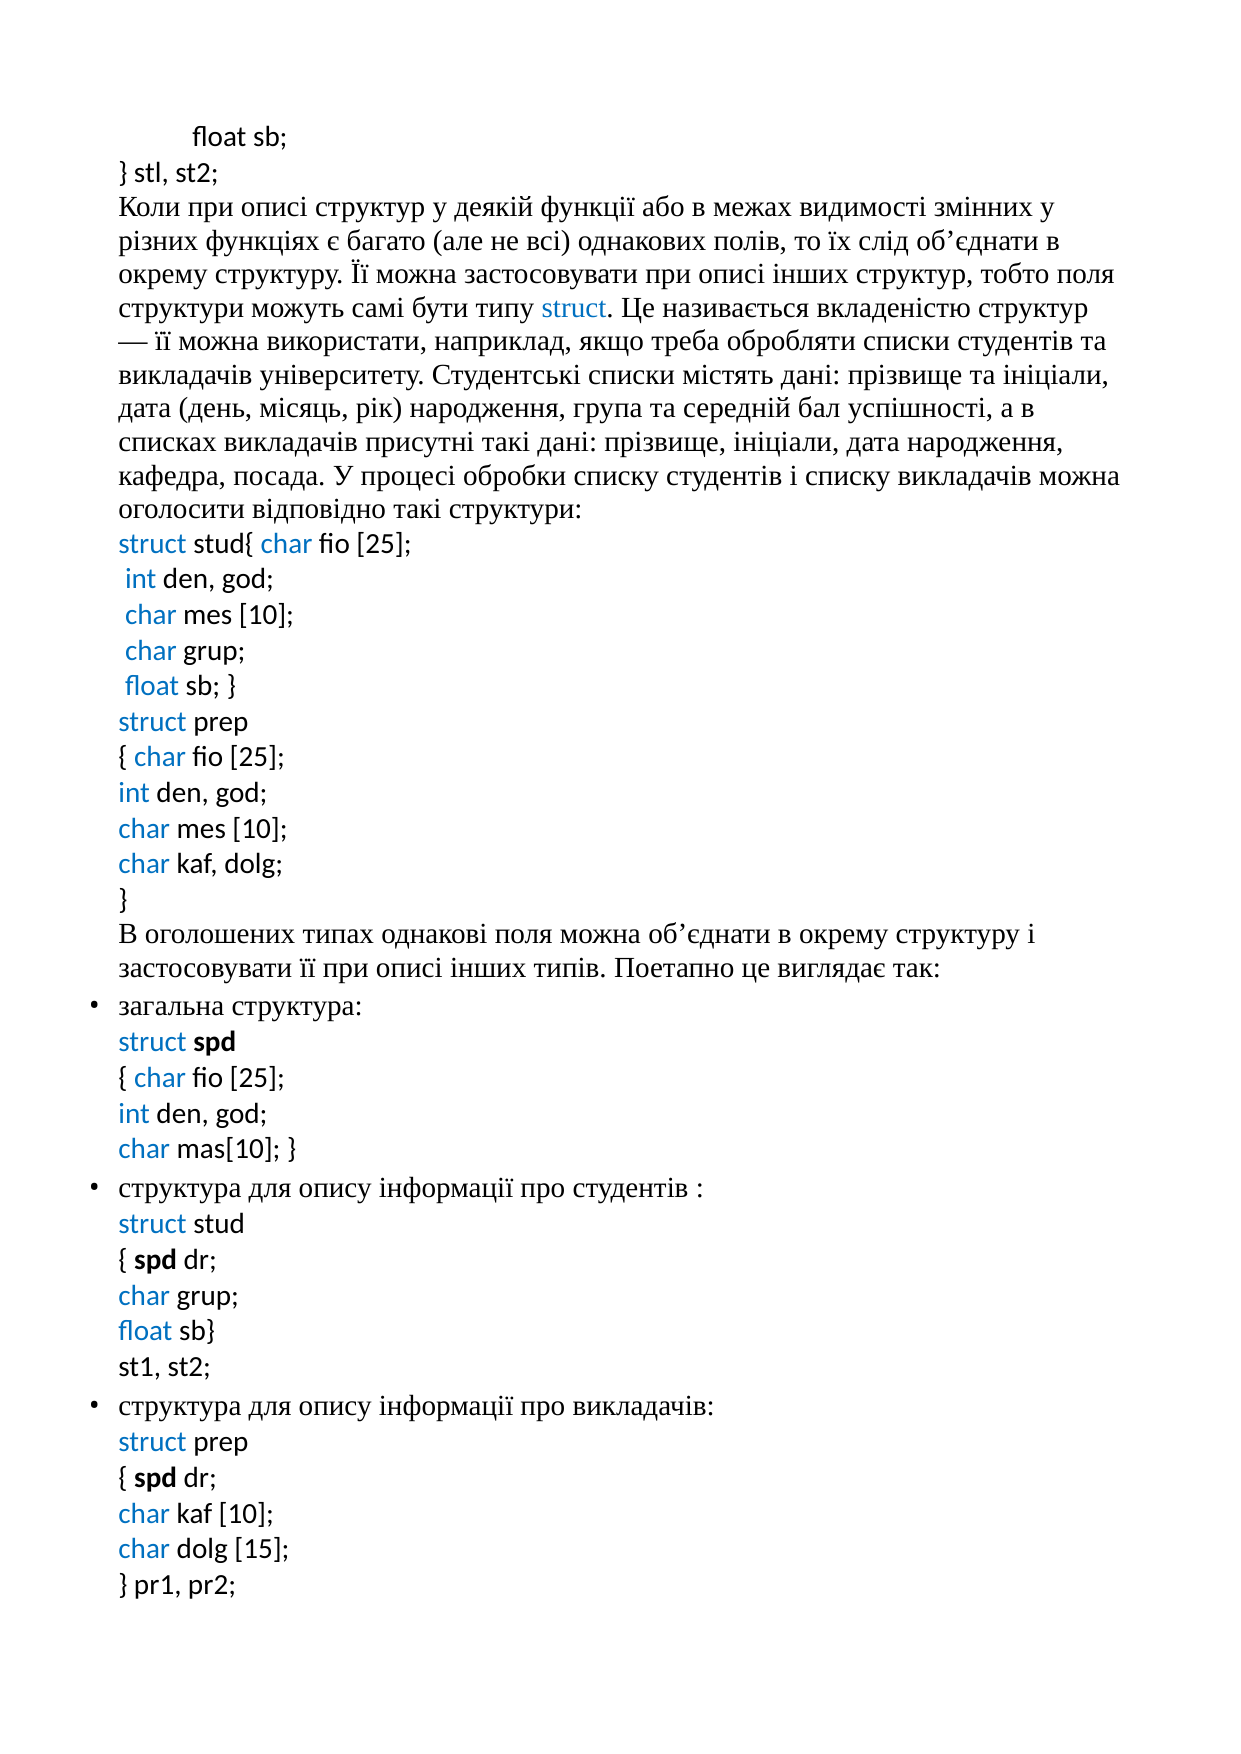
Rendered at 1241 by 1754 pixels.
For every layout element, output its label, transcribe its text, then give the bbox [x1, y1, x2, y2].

text } stl, st2; [118, 154, 1122, 189]
text char kaf [10]; [118, 1495, 1122, 1530]
text float sb; [118, 118, 1122, 154]
text st1, st2; [118, 1348, 1122, 1384]
text int den, god; [118, 560, 1122, 596]
text float sb} [118, 1312, 1122, 1348]
text char grup; [118, 1277, 1122, 1312]
text { char fio [25]; [118, 1059, 1122, 1095]
text { spd dr; [118, 1459, 1122, 1495]
text Коли при описі структур у деякій функції або в межах видимості змінних у різних функціях є багато (але не всі) однакових полів, то їх слід об’єднати в окрему структуру. Її можна застосовувати при описі інших структур, тобто поля структури можуть самі бути типу struct. Це називається вкладеністю структур — її можна використати, наприклад, якщо треба обробляти списки студентів та викладачів університету. Студентські списки містять дані: прізвище та ініціали, дата (день, місяць, рік) народження, група та середній бал успішності, а в списках викладачів присутні такі дані: прізвище, ініціали, дата народження, кафедра, посада. У процесі обробки списку студентів і списку викладачів можна оголосити відповідно такі структури: [118, 189, 1122, 525]
list структура для опису інформації про викладачів: [89, 1384, 1122, 1423]
text В оголошених типах однакові поля можна об’єднати в окрему структуру і застосовувати її при описі інших типів. Поетапно це виглядає так: [118, 917, 1122, 984]
text struct stud [118, 1206, 1122, 1241]
subtitle struct prep { char fio [25]; int den, god; char mes [10]; char kaf, dolg; } [118, 703, 1122, 917]
text char dolg [15]; [118, 1530, 1122, 1566]
list структура для опису інформації про студентів : [89, 1166, 1122, 1206]
list загальна структура: [89, 984, 1122, 1023]
text char mes [10]; [118, 596, 1122, 632]
text { spd dr; [118, 1241, 1122, 1277]
text float sb; } [118, 667, 1122, 703]
text int den, god; [118, 1095, 1122, 1130]
text struct prep [118, 1423, 1122, 1459]
text } pr1, pr2; [118, 1566, 1122, 1602]
text struct stud{ char fio [25]; [118, 525, 1122, 560]
text char grup; [118, 632, 1122, 667]
text struct spd [118, 1023, 1122, 1059]
text char mas[10]; } [118, 1130, 1122, 1166]
